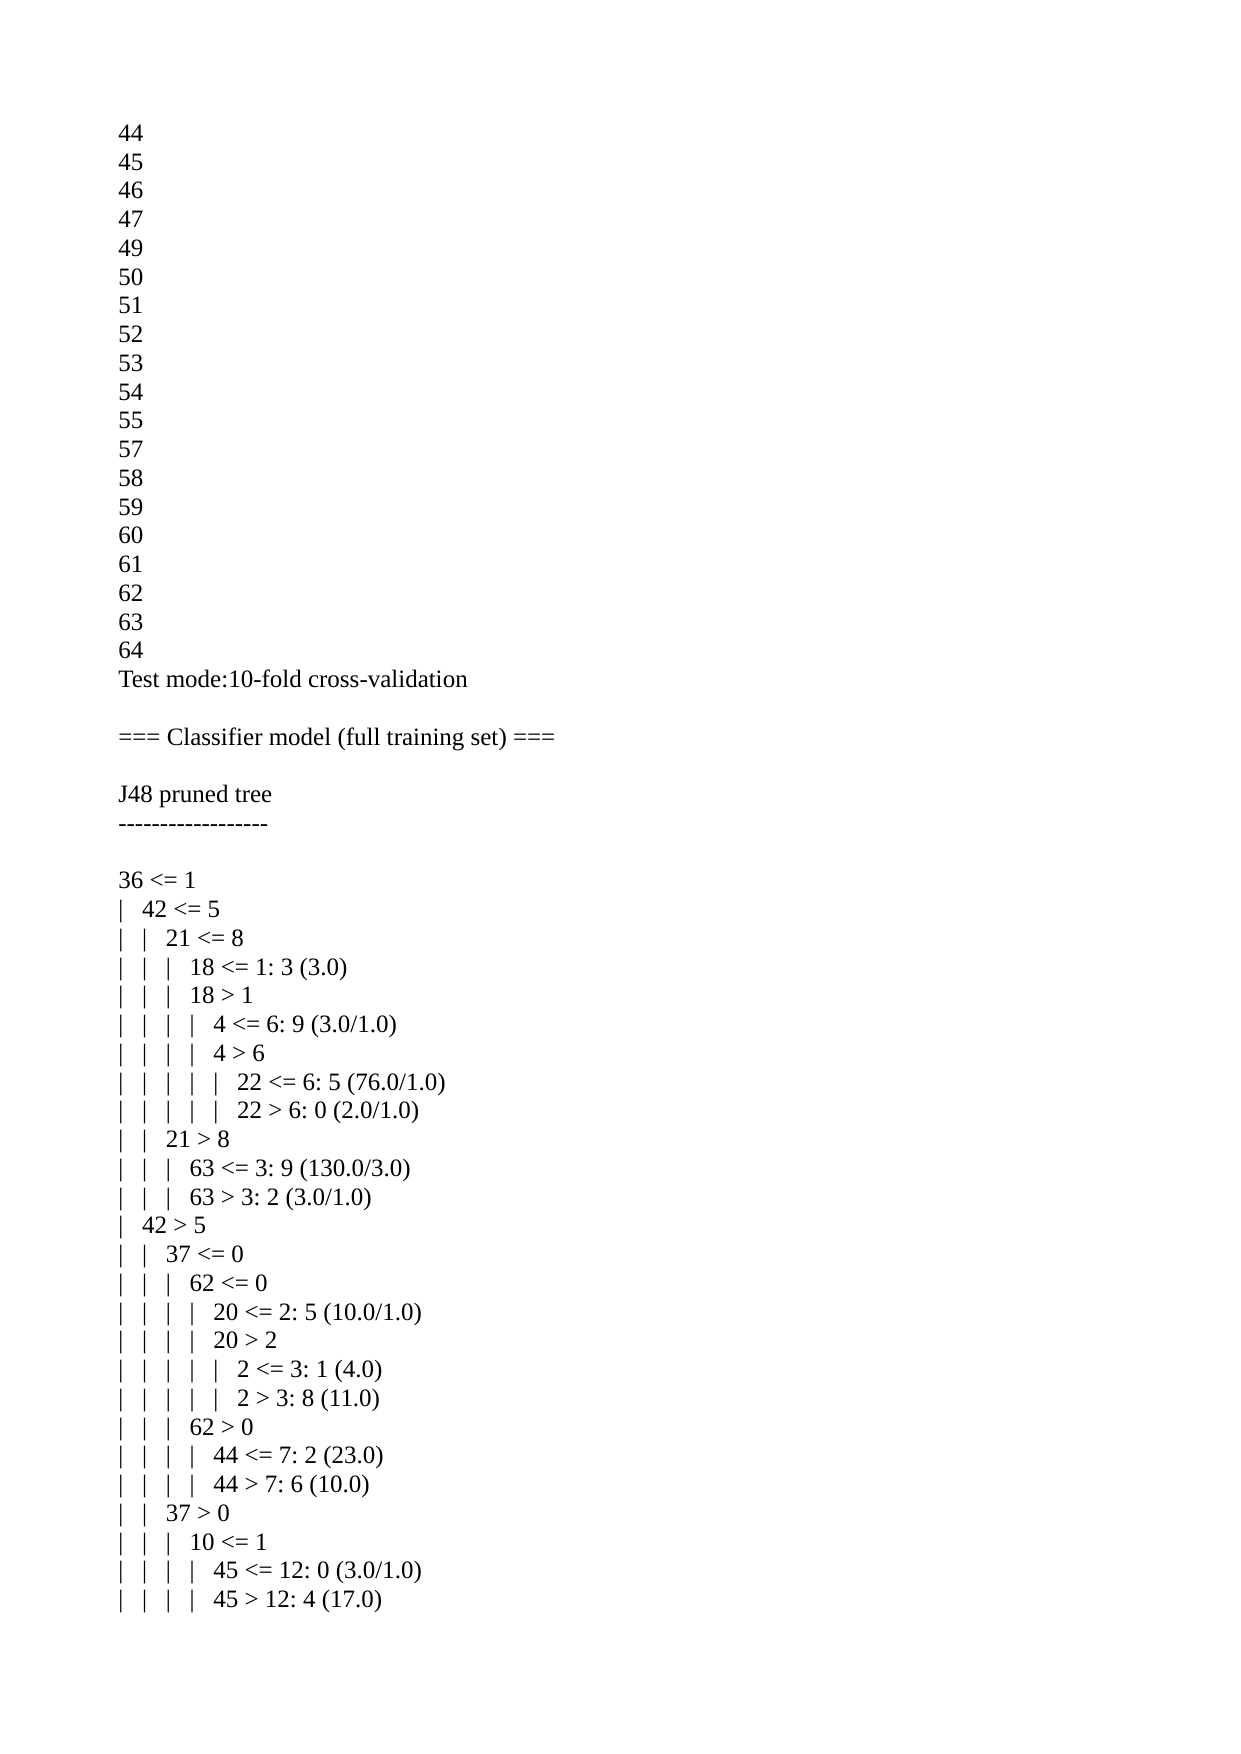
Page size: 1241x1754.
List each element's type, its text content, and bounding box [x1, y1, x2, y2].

text 59 [118, 492, 1122, 521]
text 47 [118, 204, 1122, 233]
text | | | | | 22 > 6: 0 (2.0/1.0) [118, 1096, 1122, 1124]
text 46 [118, 176, 1122, 204]
text | | | | 44 <= 7: 2 (23.0) [118, 1441, 1122, 1469]
text 51 [118, 291, 1122, 319]
text 44 [118, 118, 1122, 147]
text | | | 63 <= 3: 9 (130.0/3.0) [118, 1153, 1122, 1182]
text | | | | 45 <= 12: 0 (3.0/1.0) [118, 1556, 1122, 1584]
text 52 [118, 319, 1122, 348]
text | | | 62 <= 0 [118, 1268, 1122, 1297]
text | | | 10 <= 1 [118, 1527, 1122, 1556]
text 55 [118, 406, 1122, 434]
text Test mode:10-fold cross-validation [118, 664, 1122, 693]
text 62 [118, 578, 1122, 607]
text | | | | 45 > 12: 4 (17.0) [118, 1584, 1122, 1613]
text | 42 > 5 [118, 1211, 1122, 1239]
text 53 [118, 348, 1122, 377]
text 36 <= 1 [118, 866, 1122, 894]
text 50 [118, 262, 1122, 291]
text 49 [118, 233, 1122, 262]
text | | 21 > 8 [118, 1124, 1122, 1153]
text | | | | 4 <= 6: 9 (3.0/1.0) [118, 1009, 1122, 1038]
text | | | | | 2 > 3: 8 (11.0) [118, 1383, 1122, 1412]
text | | 37 > 0 [118, 1498, 1122, 1527]
text 58 [118, 463, 1122, 492]
text ------------------ [118, 808, 1122, 837]
text 61 [118, 549, 1122, 578]
text | | | 18 > 1 [118, 981, 1122, 1009]
text | | 21 <= 8 [118, 923, 1122, 952]
text 63 [118, 607, 1122, 636]
text 64 [118, 636, 1122, 664]
text 45 [118, 147, 1122, 176]
text | | | | | 22 <= 6: 5 (76.0/1.0) [118, 1067, 1122, 1096]
text 60 [118, 521, 1122, 549]
text | | | 62 > 0 [118, 1412, 1122, 1441]
text === Classifier model (full training set) === [118, 722, 1122, 751]
text | | | 63 > 3: 2 (3.0/1.0) [118, 1182, 1122, 1211]
text | | | | 4 > 6 [118, 1038, 1122, 1067]
text | | | | 20 > 2 [118, 1326, 1122, 1354]
text | | | 18 <= 1: 3 (3.0) [118, 952, 1122, 981]
text J48 pruned tree [118, 779, 1122, 808]
text | | | | 20 <= 2: 5 (10.0/1.0) [118, 1297, 1122, 1326]
text | 42 <= 5 [118, 894, 1122, 923]
text | | | | | 2 <= 3: 1 (4.0) [118, 1354, 1122, 1383]
text 57 [118, 434, 1122, 463]
text | | | | 44 > 7: 6 (10.0) [118, 1469, 1122, 1498]
text 54 [118, 377, 1122, 406]
text | | 37 <= 0 [118, 1239, 1122, 1268]
